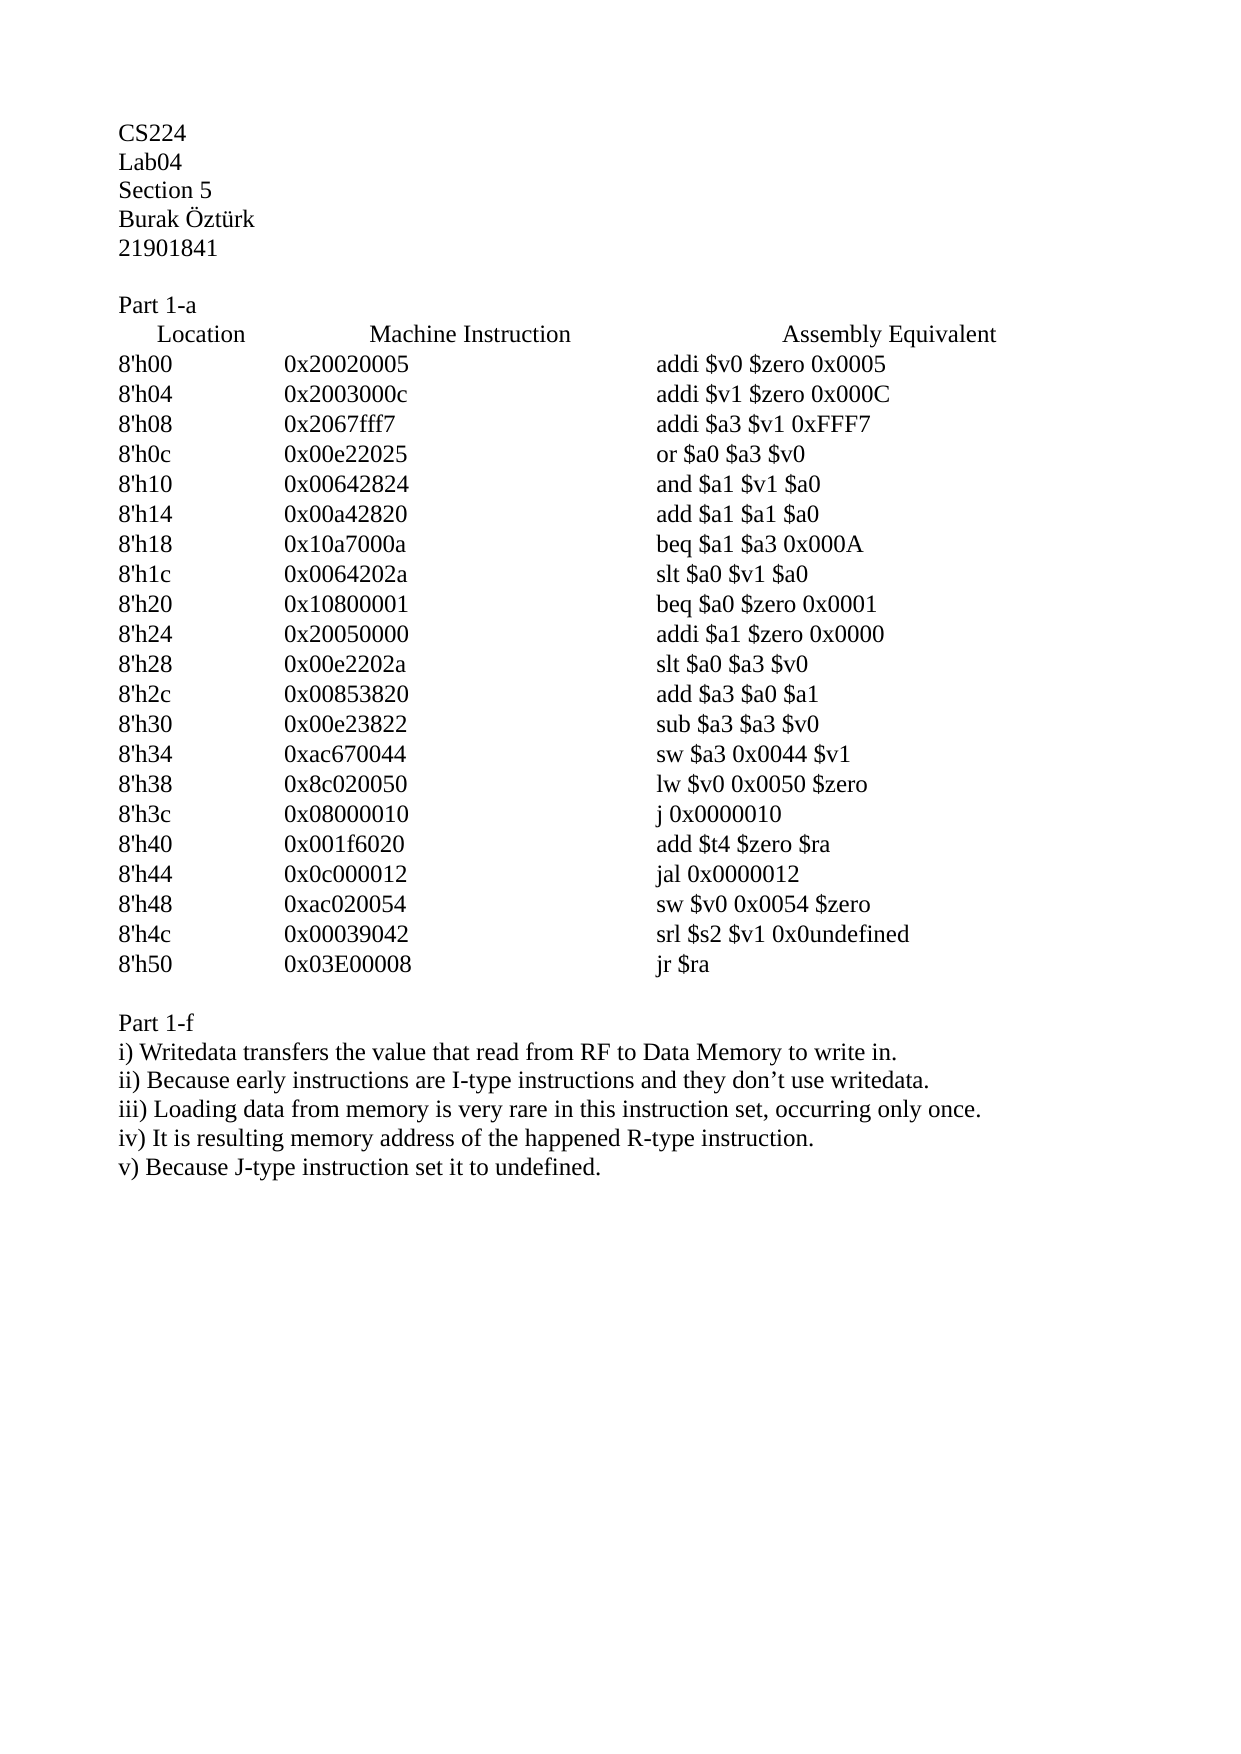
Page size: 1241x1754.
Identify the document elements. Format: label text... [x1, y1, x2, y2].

table_header Location [118, 319, 284, 349]
table_cell 8'h34 [118, 739, 284, 769]
table_cell jal 0x0000012 [656, 859, 1122, 889]
table_cell 0x2003000c [284, 379, 656, 409]
table_cell 8'h08 [118, 409, 284, 439]
table_cell 8'h1c [118, 559, 284, 589]
table_cell addi $v0 $zero 0x0005 [656, 349, 1122, 379]
table_cell 0x00a42820 [284, 499, 656, 529]
table_cell jr $ra [656, 949, 1122, 979]
table_cell 0x00853820 [284, 679, 656, 709]
table_cell sw $v0 0x0054 $zero [656, 889, 1122, 919]
table_cell 8'h04 [118, 379, 284, 409]
table_cell 8'h18 [118, 529, 284, 559]
table_cell 8'h40 [118, 829, 284, 859]
table_cell 8'h00 [118, 349, 284, 379]
table_cell 8'h48 [118, 889, 284, 919]
table_cell 0x10a7000a [284, 529, 656, 559]
table_cell 0x00642824 [284, 469, 656, 499]
table_cell 0x0064202a [284, 559, 656, 589]
table_cell 8'h0c [118, 439, 284, 469]
table_cell slt $a0 $a3 $v0 [656, 649, 1122, 679]
text Burak Öztürk [118, 204, 1122, 233]
table_cell srl $s2 $v1 0x0undefined [656, 919, 1122, 949]
table_cell 0x00e23822 [284, 709, 656, 739]
table_cell beq $a1 $a3 0x000A [656, 529, 1122, 559]
table_cell addi $a3 $v1 0xFFF7 [656, 409, 1122, 439]
table_cell 8'h14 [118, 499, 284, 529]
table_cell 0x20020005 [284, 349, 656, 379]
table_cell 0x10800001 [284, 589, 656, 619]
text ii) Because early instructions are I-type instructions and they don’t use writedata. [118, 1066, 1122, 1094]
table_cell and $a1 $v1 $a0 [656, 469, 1122, 499]
table_cell 8'h28 [118, 649, 284, 679]
text i) Writedata transfers the value that read from RF to Data Memory to write in. [118, 1037, 1122, 1066]
text Part 1-f [118, 1008, 1122, 1037]
text Part 1-a [118, 291, 1122, 319]
table_cell 0x001f6020 [284, 829, 656, 859]
table_cell j 0x0000010 [656, 799, 1122, 829]
table_cell 8'h24 [118, 619, 284, 649]
table_cell sw $a3 0x0044 $v1 [656, 739, 1122, 769]
table_cell 8'h44 [118, 859, 284, 889]
table_cell lw $v0 0x0050 $zero [656, 769, 1122, 799]
text Section 5 [118, 176, 1122, 204]
table_cell 8'h50 [118, 949, 284, 979]
table_cell 0xac670044 [284, 739, 656, 769]
table_cell add $t4 $zero $ra [656, 829, 1122, 859]
table_cell add $a1 $a1 $a0 [656, 499, 1122, 529]
table_cell or $a0 $a3 $v0 [656, 439, 1122, 469]
table_cell 0x00039042 [284, 919, 656, 949]
table_header Assembly Equivalent [656, 319, 1122, 349]
text 21901841 [118, 233, 1122, 262]
table_cell 8'h38 [118, 769, 284, 799]
table_cell 0x2067fff7 [284, 409, 656, 439]
text iv) It is resulting memory address of the happened R-type instruction. [118, 1123, 1122, 1152]
table_cell 0x8c020050 [284, 769, 656, 799]
table_cell 0x08000010 [284, 799, 656, 829]
table_cell addi $a1 $zero 0x0000 [656, 619, 1122, 649]
table_cell beq $a0 $zero 0x0001 [656, 589, 1122, 619]
table_header Machine Instruction [284, 319, 656, 349]
table_cell 8'h30 [118, 709, 284, 739]
table_cell 8'h4c [118, 919, 284, 949]
table_cell 0x00e22025 [284, 439, 656, 469]
table_cell 0x00e2202a [284, 649, 656, 679]
table_cell slt $a0 $v1 $a0 [656, 559, 1122, 589]
text iii) Loading data from memory is very rare in this instruction set, occurring only once. [118, 1094, 1122, 1123]
table_cell addi $v1 $zero 0x000C [656, 379, 1122, 409]
table_cell 8'h20 [118, 589, 284, 619]
table_cell 0xac020054 [284, 889, 656, 919]
table_cell 0x03E00008 [284, 949, 656, 979]
table_cell add $a3 $a0 $a1 [656, 679, 1122, 709]
text CS224 [118, 118, 1122, 147]
text Lab04 [118, 147, 1122, 176]
table_cell sub $a3 $a3 $v0 [656, 709, 1122, 739]
table_cell 0x0c000012 [284, 859, 656, 889]
table_cell 8'h2c [118, 679, 284, 709]
table_cell 8'h3c [118, 799, 284, 829]
table_cell 0x20050000 [284, 619, 656, 649]
table_cell 8'h10 [118, 469, 284, 499]
text v) Because J-type instruction set it to undefined. [118, 1152, 1122, 1181]
